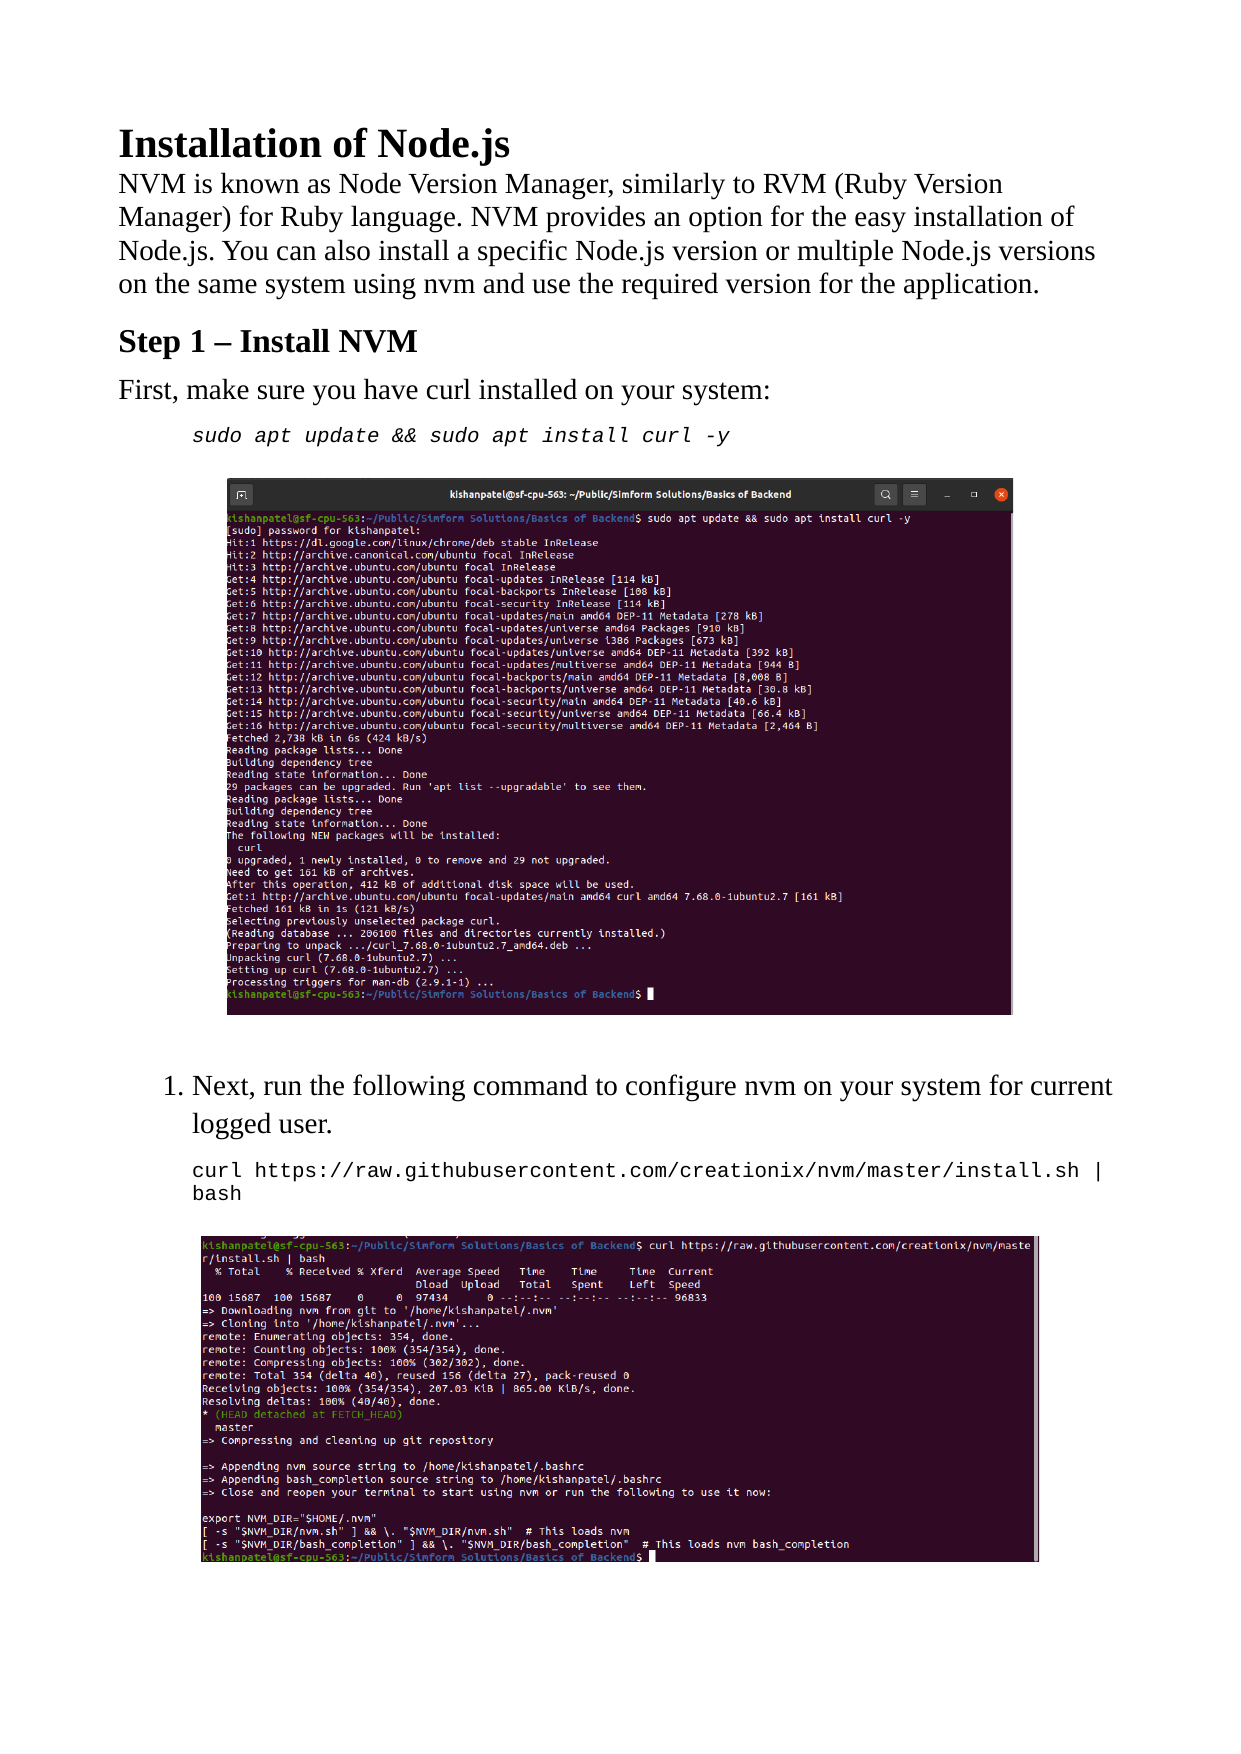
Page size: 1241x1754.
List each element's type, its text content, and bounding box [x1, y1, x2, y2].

text First, make sure you have curl installed on your system: [118, 372, 1122, 405]
picture [227, 478, 1014, 1015]
list sudo apt update && sudo apt install curl -y [162, 425, 1122, 449]
list Next, run the following command to configure nvm on your system for current logged user. [162, 1068, 1122, 1140]
list curl https://raw.githubusercontent.com/creationix/nvm/master/install.sh | bash [162, 1160, 1122, 1207]
text Installation of Node.js [118, 118, 1122, 166]
picture [201, 1236, 1040, 1562]
subtitle Step 1 – Install NVM [118, 321, 1122, 359]
text NVM is known as Node Version Manager, similarly to RVM (Ruby Version Manager) for Ruby language. NVM provides an option for the easy installation of Node.js. You can also install a specific Node.js version or multiple Node.js versions on the same system using nvm and use the required version for the application. [118, 166, 1122, 300]
